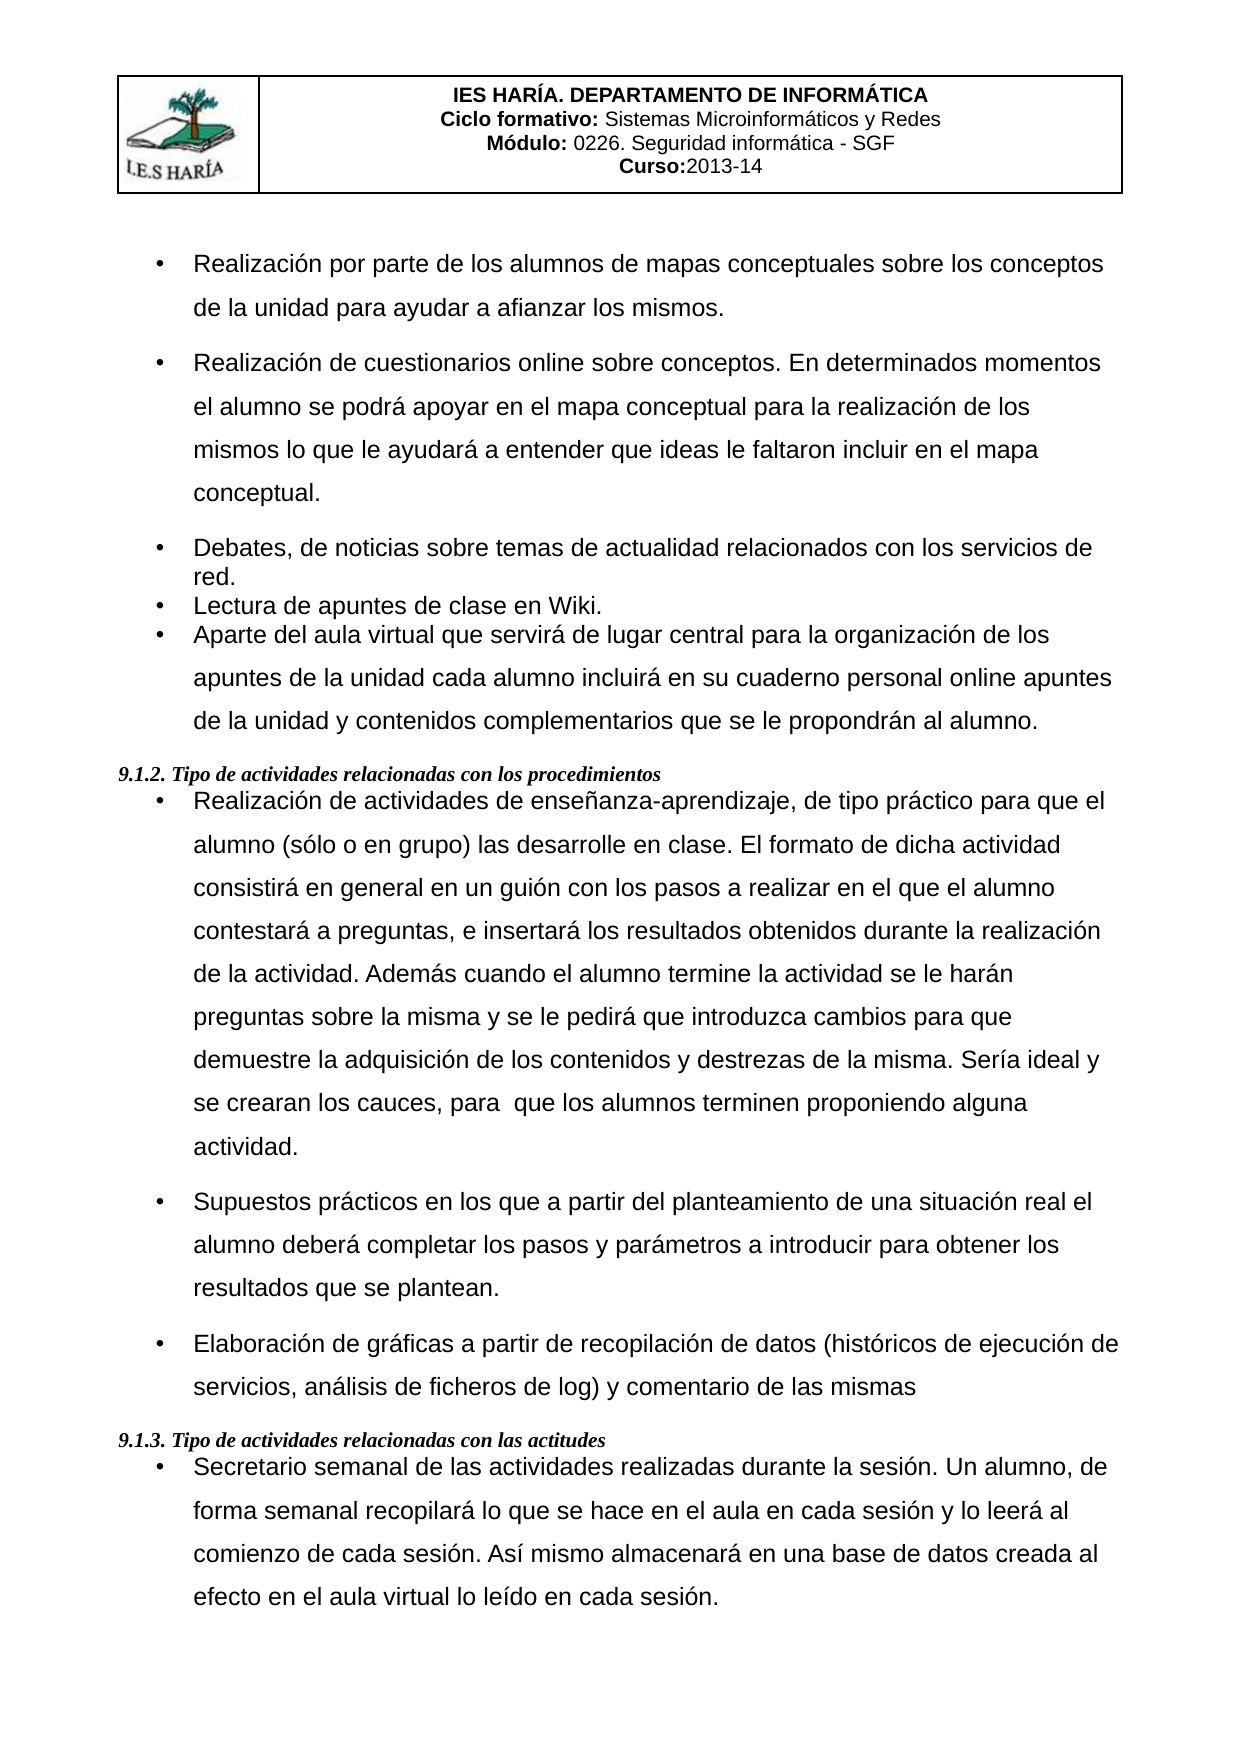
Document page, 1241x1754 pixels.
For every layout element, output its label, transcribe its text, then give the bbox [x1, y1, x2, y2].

list Elaboración de gráficas a partir de recopilación de datos (históricos de ejecución de servicios, análisis de ficheros de log) y comentario de las mismas [156, 1329, 1122, 1401]
subtitle 9.1.2. Tipo de actividades relacionadas con los procedimientos [118, 762, 1122, 786]
list Lectura de apuntes de clase en Wiki. [156, 591, 1122, 620]
picture [123, 82, 241, 181]
list Supuestos prácticos en los que a partir del planteamiento de una situación real el alumno deberá completar los pasos y parámetros a introducir para obtener los resultados que se plantean. [156, 1187, 1122, 1302]
list Realización de actividades de enseñanza-aprendizaje, de tipo práctico para que el alumno (sólo o en grupo) las desarrolle en clase. El formato de dicha actividad consistirá en general en un guión con los pasos a realizar en el que el alumno contestará a preguntas, e insertará los resultados obtenidos durante la realización de la actividad. Además cuando el alumno termine la actividad se le harán preguntas sobre la misma y se le pedirá que introduzca cambios para que demuestre la adquisición de los contenidos y destrezas de la misma. Sería ideal y se crearan los cauces, para que los alumnos terminen proponiendo alguna actividad. [156, 786, 1122, 1160]
list Aparte del aula virtual que servirá de lugar central para la organización de los apuntes de la unidad cada alumno incluirá en su cuaderno personal online apuntes de la unidad y contenidos complementarios que se le propondrán al alumno. [156, 620, 1122, 735]
subtitle 9.1.3. Tipo de actividades relacionadas con las actitudes [118, 1428, 1122, 1452]
list Debates, de noticias sobre temas de actualidad relacionados con los servicios de red. [156, 533, 1122, 591]
list Realización de cuestionarios online sobre conceptos. En determinados momentos el alumno se podrá apoyar en el mapa conceptual para la realización de los mismos lo que le ayudará a entender que ideas le faltaron incluir en el mapa conceptual. [156, 348, 1122, 507]
list Realización por parte de los alumnos de mapas conceptuales sobre los conceptos de la unidad para ayudar a afianzar los mismos. [156, 249, 1122, 321]
list Secretario semanal de las actividades realizadas durante la sesión. Un alumno, de forma semanal recopilará lo que se hace en el aula en cada sesión y lo leerá al comienzo de cada sesión. Así mismo almacenará en una base de datos creada al efecto en el aula virtual lo leído en cada sesión. [156, 1452, 1122, 1611]
